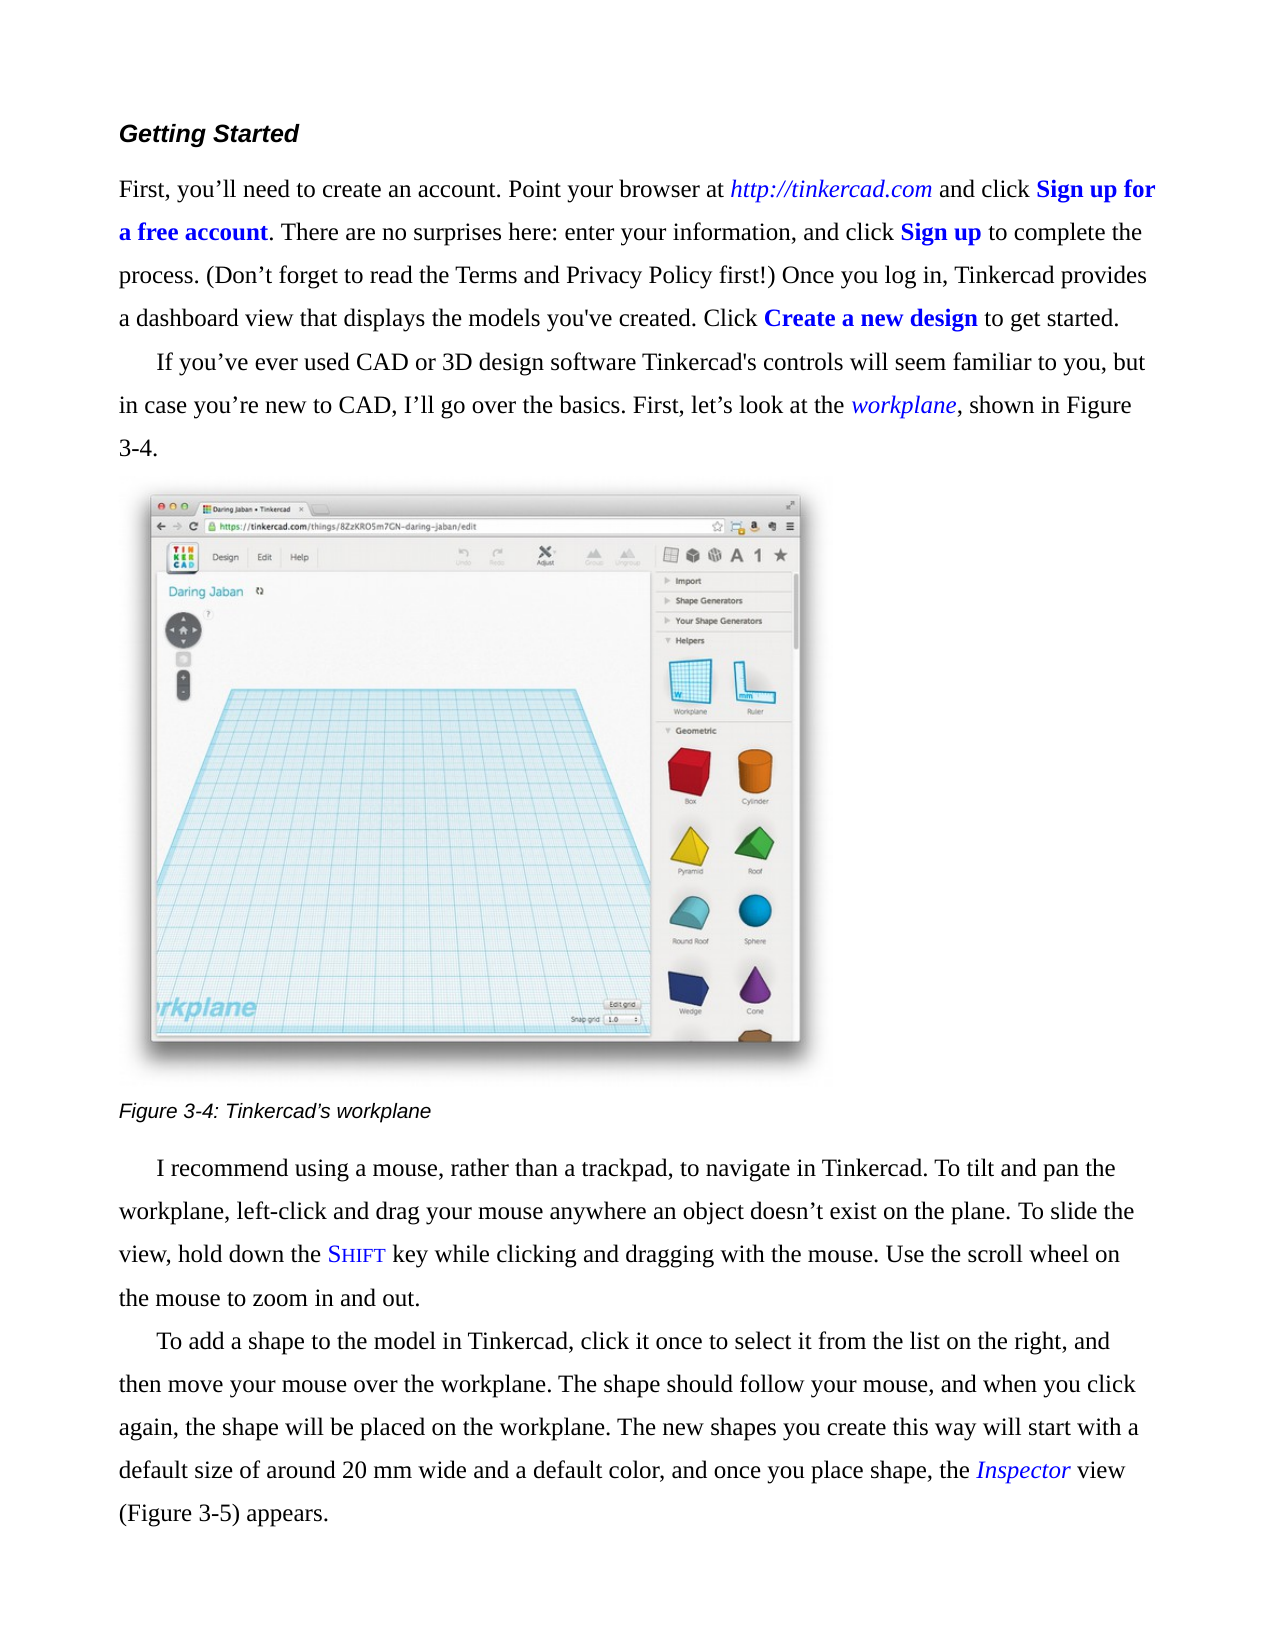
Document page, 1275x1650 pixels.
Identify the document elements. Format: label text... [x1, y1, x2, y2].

text Figure 3-4: Tinkercad’s workplane [118, 488, 1156, 1122]
text Getting Started [118, 118, 1156, 147]
text If you’ve ever used CAD or 3D design software Tinkercad's controls will seem familiar to you, but in case you’re new to CAD, I’ll go over the basics. First, let’s look at the workplane, shown in Figure 3-4. [118, 347, 1156, 462]
text First, you’ll need to create an account. Point your browser at http://tinkercad.com and click Sign up for a free account. There are no surprises here: enter your information, and click Sign up to complete the process. (Don’t forget to read the Terms and Privacy Policy first!) Once you log in, Tinkercad provides a dashboard view that displays the models you've created. Click Create a new design to get started. [118, 174, 1156, 332]
text I recommend using a mouse, rather than a trackpad, to navigate in Tinkercad. To tilt and pan the workplane, left-click and drag your mouse anywhere an object doesn’t exist on the plane. To slide the view, hold down the Shift key while clicking and dragging with the mouse. Use the scroll wheel on the mouse to zoom in and out. [118, 1153, 1156, 1311]
text To add a shape to the model in Tinkercad, click it once to select it from the list on the right, and then move your mouse over the workplane. The shape should follow your mouse, and when you click again, the shape will be placed on the workplane. The new shapes you create this way will start with a default size of around 20 mm wide and a default color, and once you place shape, the Inspector view (Figure 3-5) appears. [118, 1326, 1156, 1527]
picture [118, 476, 833, 1087]
